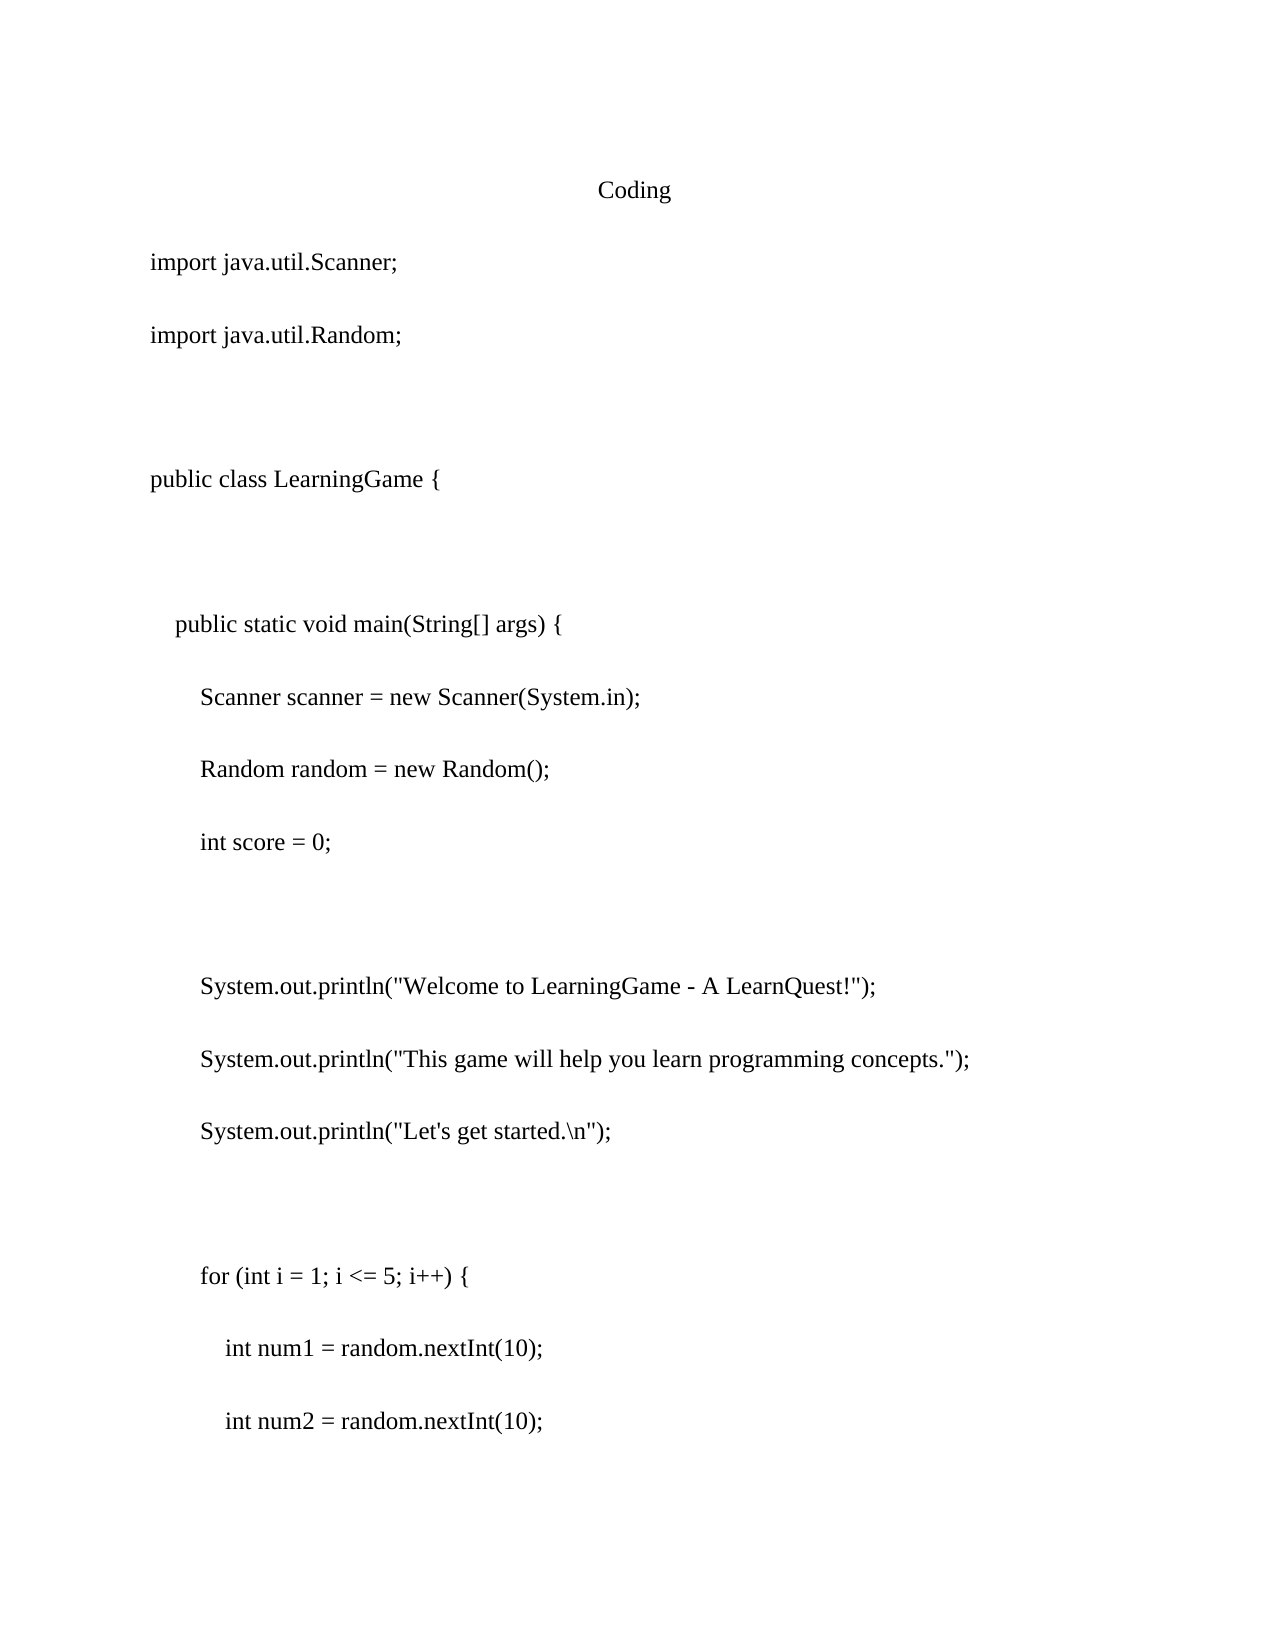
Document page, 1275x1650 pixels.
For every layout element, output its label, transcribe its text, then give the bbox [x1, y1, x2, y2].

text System.out.println("This game will help you learn programming concepts."); [150, 1044, 1125, 1072]
text Random random = new Random(); [150, 754, 1125, 783]
text System.out.println("Let's get started.\n"); [150, 1116, 1125, 1145]
text int num1 = random.nextInt(10); [150, 1333, 1125, 1362]
text public class LearningGame { [150, 464, 1125, 493]
text public static void main(String[] args) { [150, 609, 1125, 638]
text for (int i = 1; i <= 5; i++) { [150, 1261, 1125, 1290]
text import java.util.Random; [150, 320, 1125, 348]
text System.out.println("Welcome to LearningGame - A LearnQuest!"); [150, 971, 1125, 1000]
text Scanner scanner = new Scanner(System.in); [150, 682, 1125, 711]
text int num2 = random.nextInt(10); [150, 1406, 1125, 1434]
text import java.util.Scanner; [150, 247, 1125, 276]
text int score = 0; [150, 827, 1125, 855]
text Coding [150, 175, 1125, 204]
